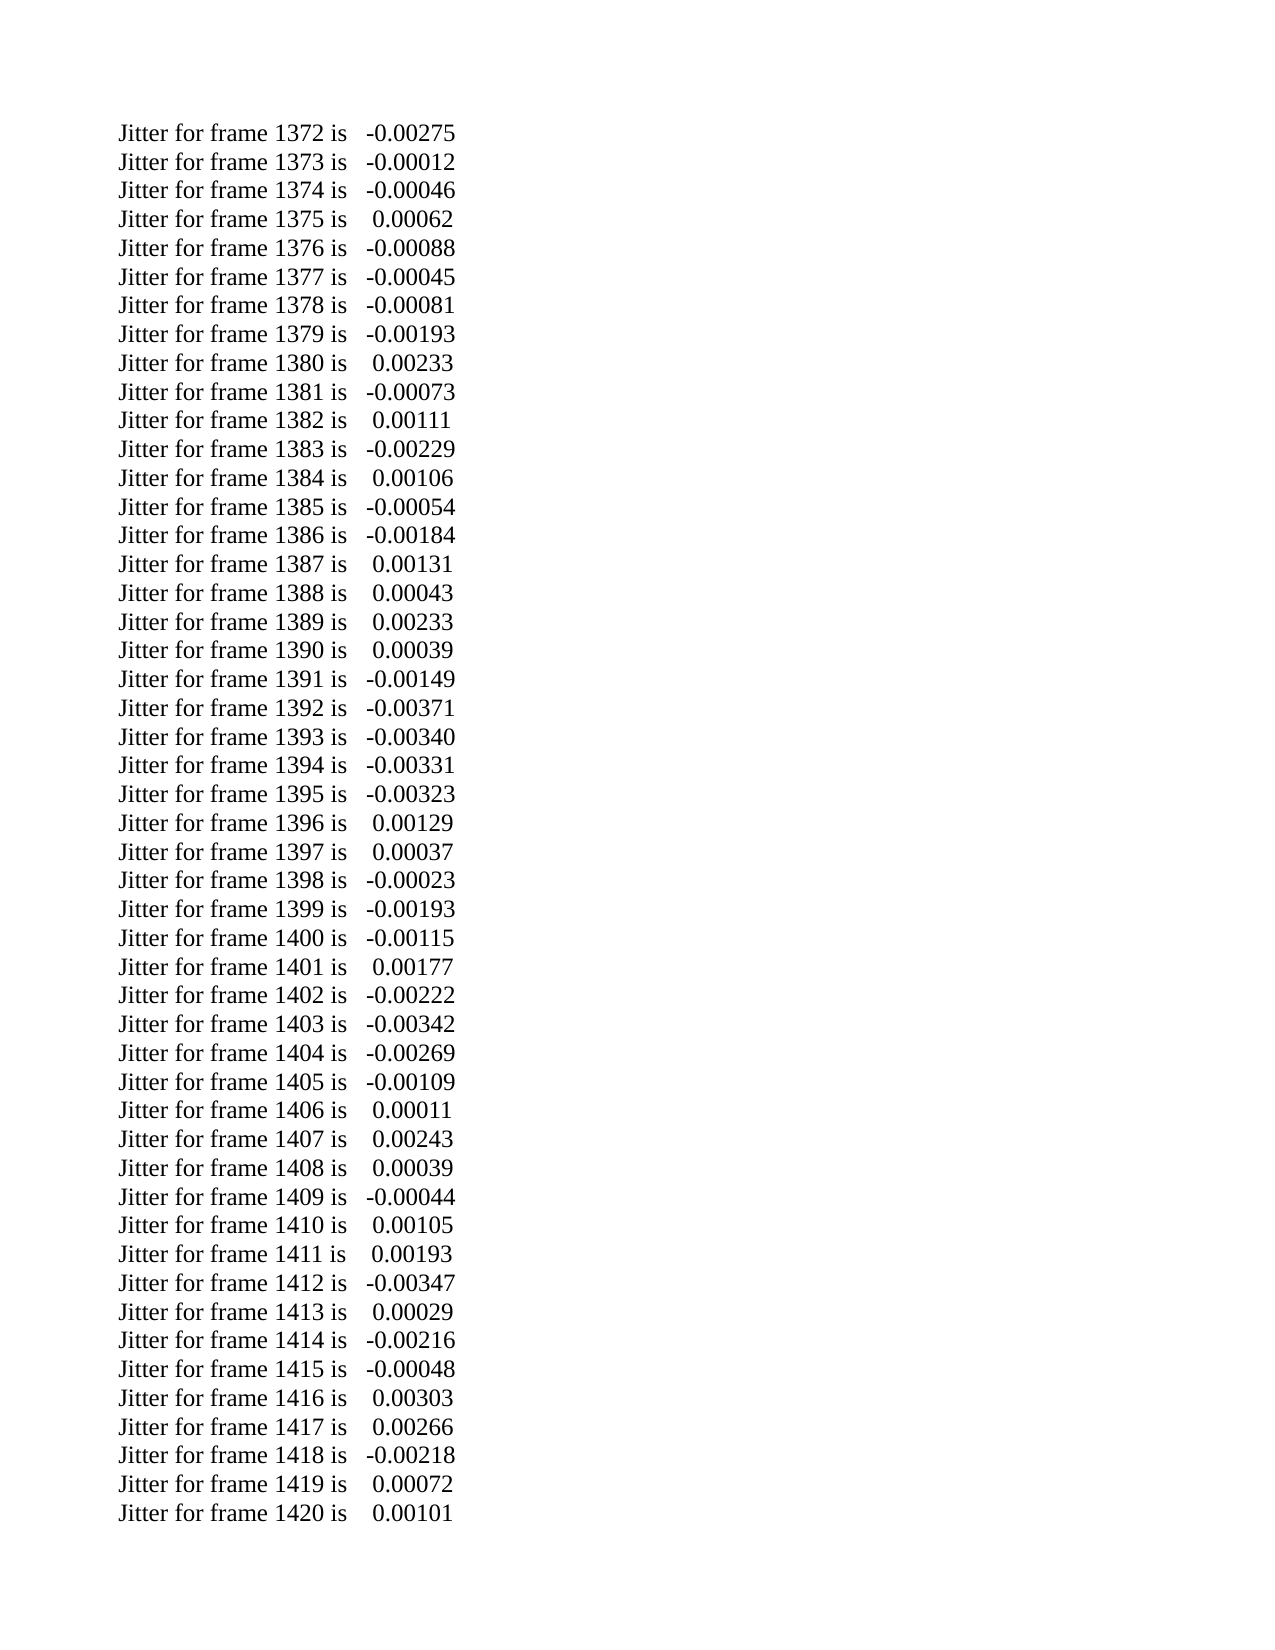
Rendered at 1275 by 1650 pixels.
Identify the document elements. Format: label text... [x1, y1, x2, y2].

text Jitter for frame 1408 is 0.00039 [118, 1153, 1157, 1182]
text Jitter for frame 1382 is 0.00111 [118, 406, 1157, 434]
text Jitter for frame 1397 is 0.00037 [118, 837, 1157, 866]
text Jitter for frame 1410 is 0.00105 [118, 1211, 1157, 1239]
text Jitter for frame 1416 is 0.00303 [118, 1383, 1157, 1412]
text Jitter for frame 1389 is 0.00233 [118, 607, 1157, 636]
text Jitter for frame 1417 is 0.00266 [118, 1412, 1157, 1441]
text Jitter for frame 1395 is -0.00323 [118, 779, 1157, 808]
text Jitter for frame 1390 is 0.00039 [118, 636, 1157, 664]
text Jitter for frame 1394 is -0.00331 [118, 751, 1157, 779]
text Jitter for frame 1386 is -0.00184 [118, 521, 1157, 549]
text Jitter for frame 1398 is -0.00023 [118, 866, 1157, 894]
text Jitter for frame 1379 is -0.00193 [118, 319, 1157, 348]
text Jitter for frame 1374 is -0.00046 [118, 176, 1157, 204]
text Jitter for frame 1384 is 0.00106 [118, 463, 1157, 492]
text Jitter for frame 1399 is -0.00193 [118, 894, 1157, 923]
text Jitter for frame 1403 is -0.00342 [118, 1009, 1157, 1038]
text Jitter for frame 1381 is -0.00073 [118, 377, 1157, 406]
text Jitter for frame 1391 is -0.00149 [118, 664, 1157, 693]
text Jitter for frame 1404 is -0.00269 [118, 1038, 1157, 1067]
text Jitter for frame 1409 is -0.00044 [118, 1182, 1157, 1211]
text Jitter for frame 1413 is 0.00029 [118, 1297, 1157, 1326]
text Jitter for frame 1414 is -0.00216 [118, 1326, 1157, 1354]
text Jitter for frame 1396 is 0.00129 [118, 808, 1157, 837]
text Jitter for frame 1407 is 0.00243 [118, 1124, 1157, 1153]
text Jitter for frame 1373 is -0.00012 [118, 147, 1157, 176]
text Jitter for frame 1380 is 0.00233 [118, 348, 1157, 377]
text Jitter for frame 1376 is -0.00088 [118, 233, 1157, 262]
text Jitter for frame 1378 is -0.00081 [118, 291, 1157, 319]
text Jitter for frame 1400 is -0.00115 [118, 923, 1157, 952]
text Jitter for frame 1372 is -0.00275 [118, 118, 1157, 147]
text Jitter for frame 1388 is 0.00043 [118, 578, 1157, 607]
text Jitter for frame 1401 is 0.00177 [118, 952, 1157, 981]
text Jitter for frame 1420 is 0.00101 [118, 1498, 1157, 1527]
text Jitter for frame 1415 is -0.00048 [118, 1354, 1157, 1383]
text Jitter for frame 1405 is -0.00109 [118, 1067, 1157, 1096]
text Jitter for frame 1393 is -0.00340 [118, 722, 1157, 751]
text Jitter for frame 1383 is -0.00229 [118, 434, 1157, 463]
text Jitter for frame 1412 is -0.00347 [118, 1268, 1157, 1297]
text Jitter for frame 1402 is -0.00222 [118, 981, 1157, 1009]
text Jitter for frame 1392 is -0.00371 [118, 693, 1157, 722]
text Jitter for frame 1418 is -0.00218 [118, 1441, 1157, 1469]
text Jitter for frame 1411 is 0.00193 [118, 1239, 1157, 1268]
text Jitter for frame 1375 is 0.00062 [118, 204, 1157, 233]
text Jitter for frame 1385 is -0.00054 [118, 492, 1157, 521]
text Jitter for frame 1419 is 0.00072 [118, 1469, 1157, 1498]
text Jitter for frame 1406 is 0.00011 [118, 1096, 1157, 1124]
text Jitter for frame 1387 is 0.00131 [118, 549, 1157, 578]
text Jitter for frame 1377 is -0.00045 [118, 262, 1157, 291]
